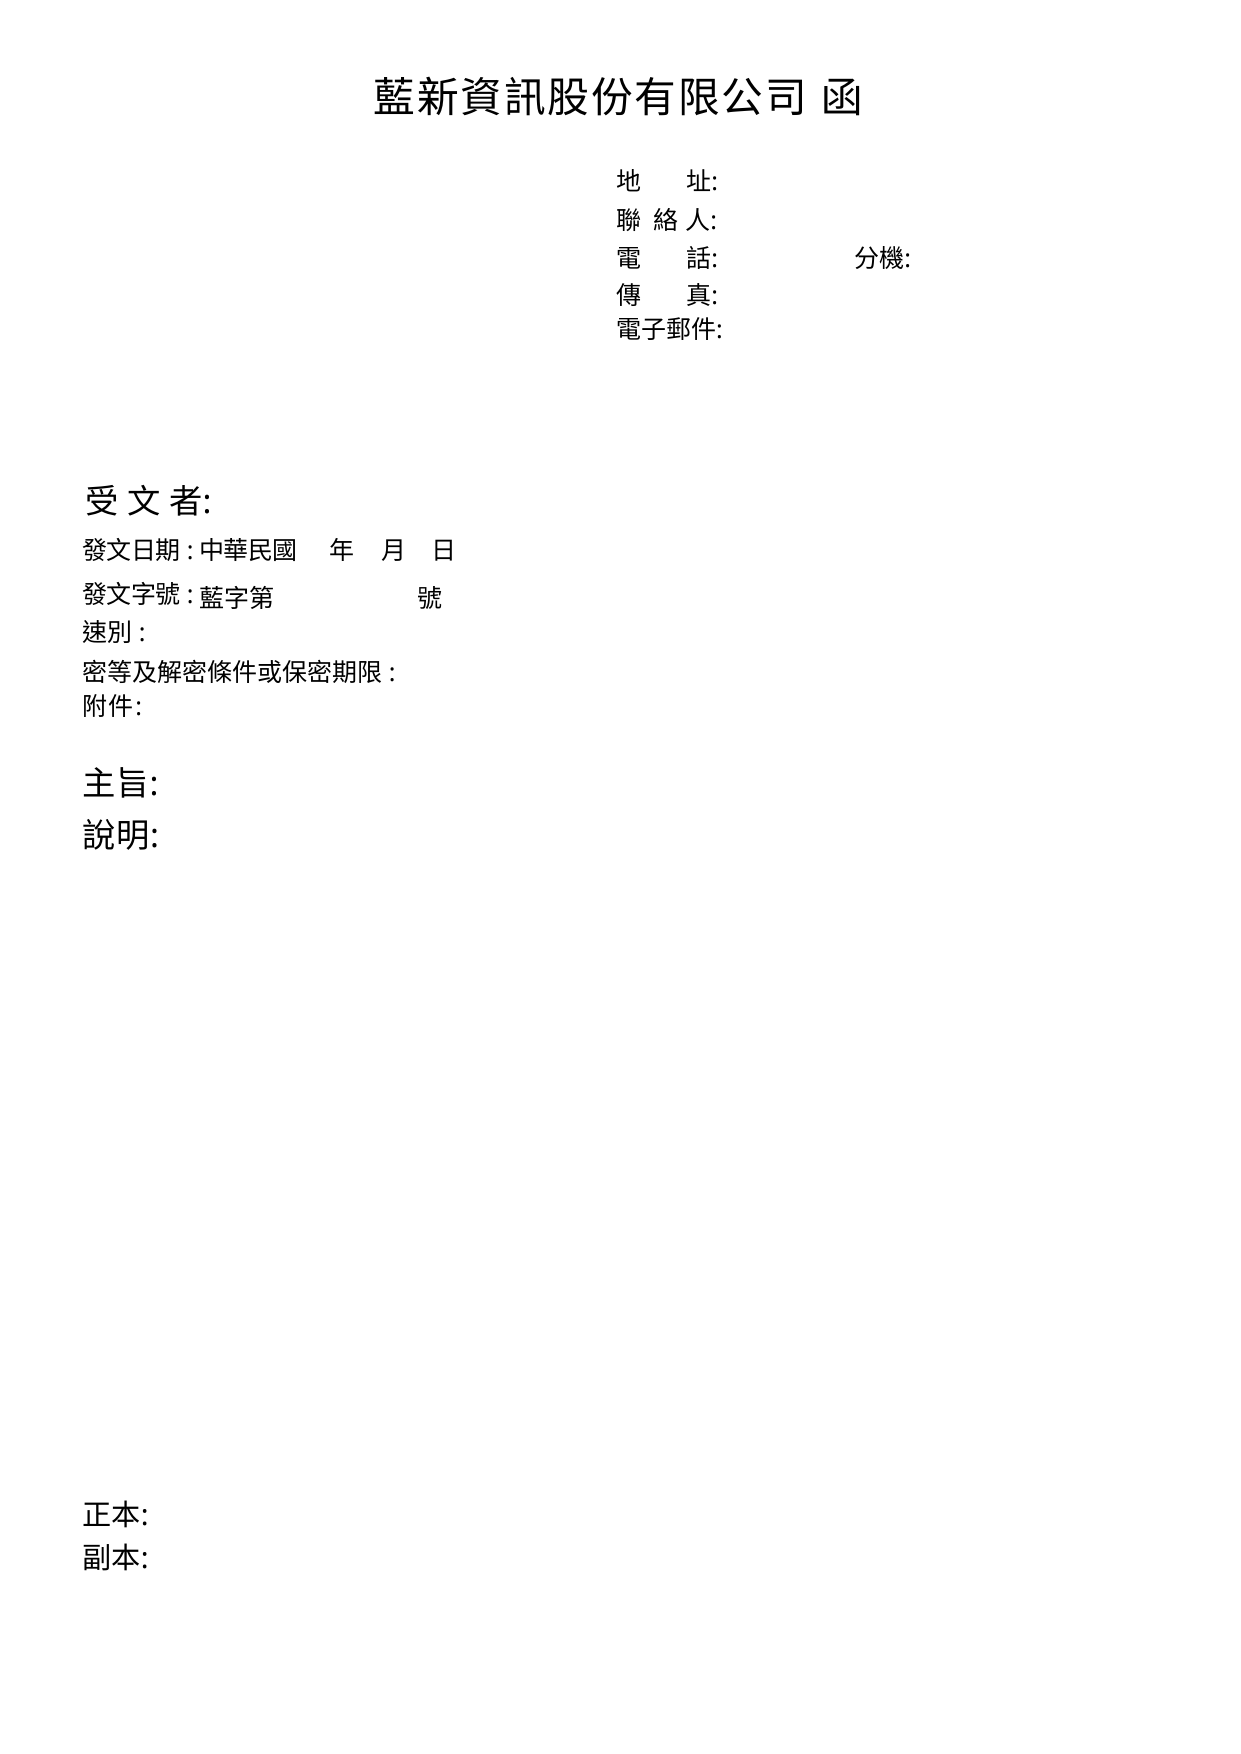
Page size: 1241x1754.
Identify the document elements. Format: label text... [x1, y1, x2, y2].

text 副本: [82, 1537, 274, 1577]
text 速別 : [82, 615, 1090, 649]
text 發文日期 : 中華民國 年 月 日 [82, 533, 573, 567]
subtitle 主旨: [82, 759, 252, 805]
text 聯 絡 人: [616, 202, 966, 236]
text 電子郵件: [616, 310, 1090, 345]
text 密等及解密條件或保密期限 : 附件: [82, 655, 407, 723]
text 地 址: [616, 164, 966, 198]
text 發文字號 : 藍字第 號 [82, 576, 573, 615]
text 電 話: 分機: [616, 241, 966, 275]
text 傳 真: [616, 279, 1090, 310]
subtitle 受 文 者: [85, 477, 1090, 523]
subtitle 說明: [82, 812, 252, 859]
text 正本: [82, 1494, 274, 1533]
title 藍新資訊股份有限公司 函 [366, 67, 871, 124]
